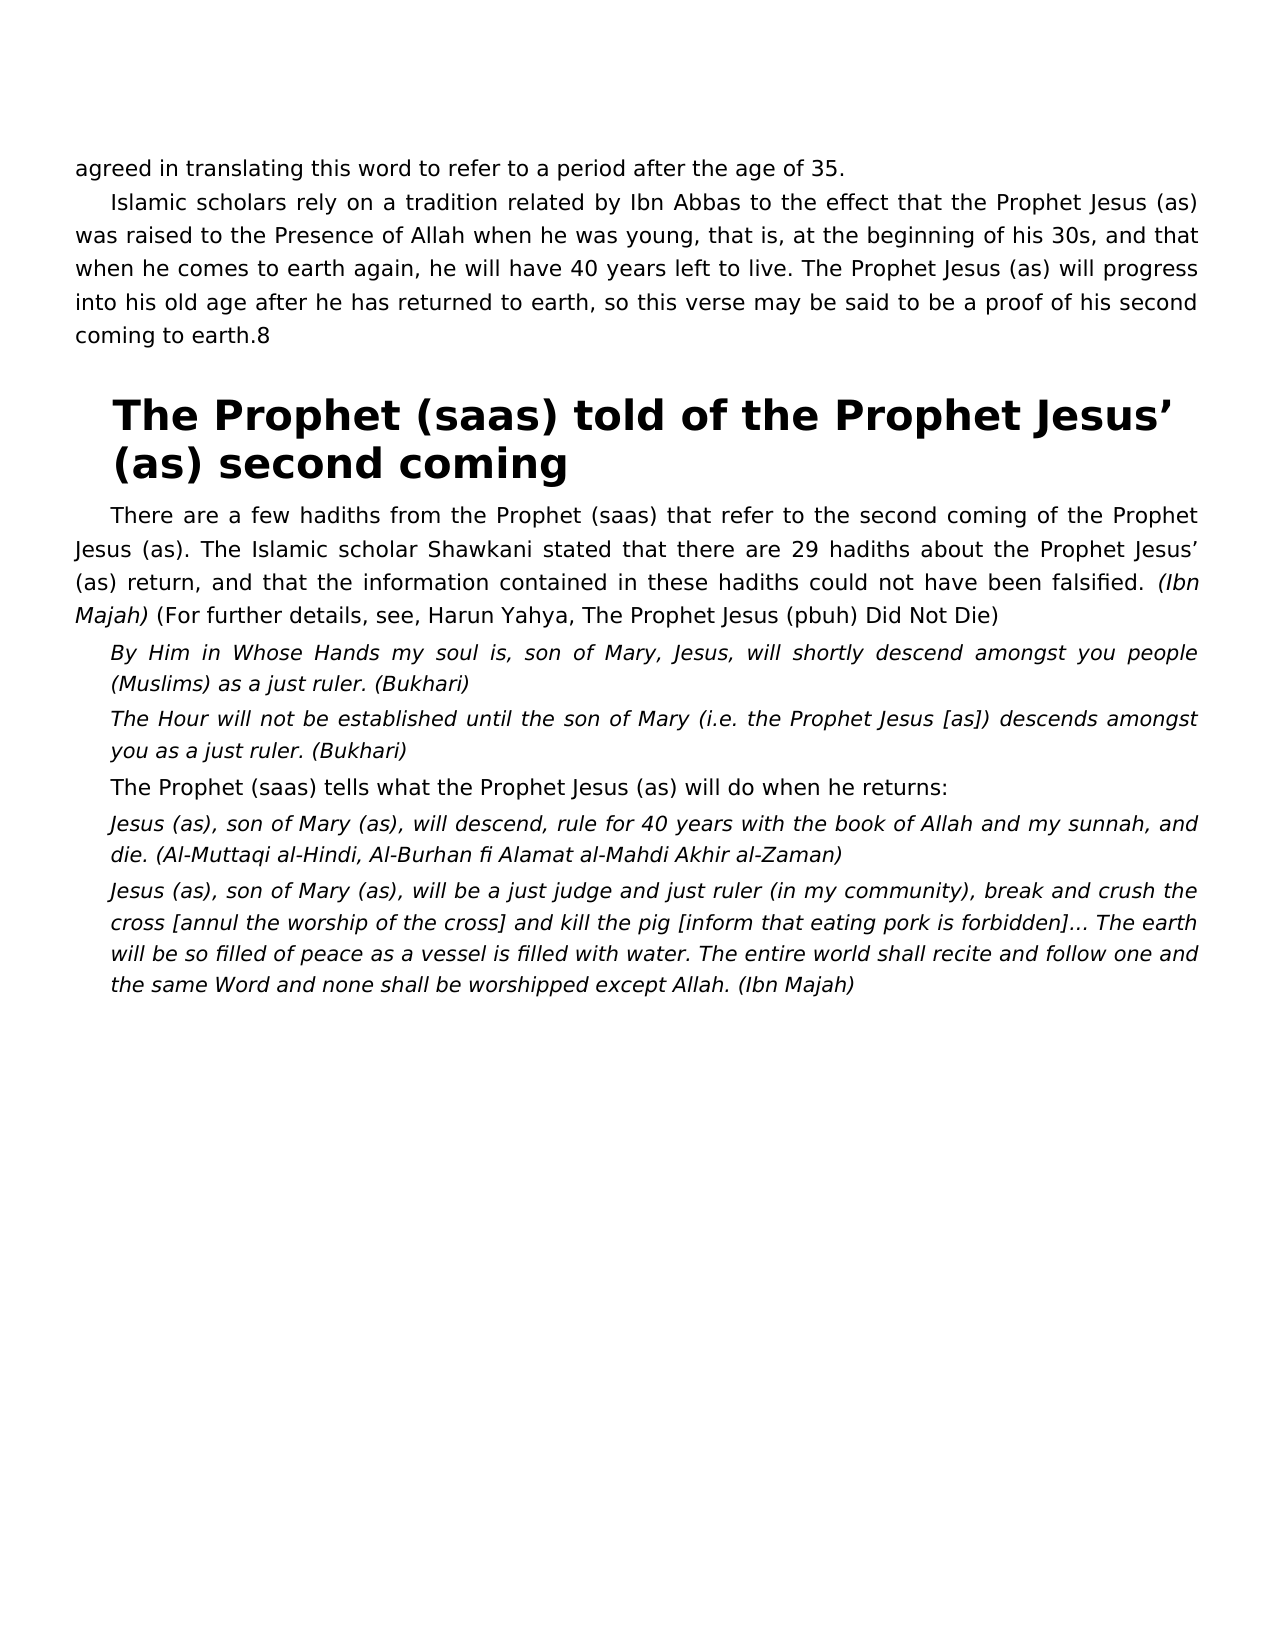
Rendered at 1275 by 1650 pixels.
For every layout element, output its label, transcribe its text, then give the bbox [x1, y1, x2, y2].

text The Prophet (saas) tells what the Prophet Jesus (as) will do when he returns: [75, 769, 1200, 802]
text Islamic scholars rely on a tradition related by Ibn Abbas to the effect that the Prophet Jesus (as) was raised to the Presence of Allah when he was young, that is, at the beginning of his 30s, and that when he comes to earth again, he will have 40 years left to live. The Prophet Jesus (as) will progress into his old age after he has returned to earth, so this verse may be said to be a proof of his second coming to earth.8 [75, 183, 1200, 350]
text The Hour will not be established until the son of Mary (i.e. the Prophet Jesus [as]) descends amongst you as a just ruler. (Bukhari) [110, 702, 1200, 764]
text There are a few hadiths from the Prophet (saas) that refer to the second coming of the Prophet Jesus (as). The Islamic scholar Shawkani stated that there are 29 hadiths about the Prophet Jesus’ (as) return, and that the information contained in these hadiths could not have been falsified. (Ibn Majah) (For further details, see, Harun Yahya, The Prophet Jesus (pbuh) Did Not Die) [75, 497, 1200, 630]
text agreed in translating this word to refer to a period after the age of 35. [75, 150, 1200, 183]
text Jesus (as), son of Mary (as), will descend, rule for 40 years with the book of Allah and my sunnah, and die. (Al-Muttaqi al-Hindi, Al-Burhan fi Alamat al-Mahdi Akhir al-Zaman) [110, 807, 1200, 869]
text By Him in Whose Hands my soul is, son of Mary, Jesus, will shortly descend amongst you people (Muslims) as a just ruler. (Bukhari) [110, 635, 1200, 697]
subtitle The Prophet (saas) told of the Prophet Jesus’ (as) second coming [112, 392, 1200, 489]
text Jesus (as), son of Mary (as), will be a just judge and just ruler (in my community), break and crush the cross [annul the worship of the cross] and kill the pig [inform that eating pork is forbidden]... The earth will be so filled of peace as a vessel is filled with water. The entire world shall recite and follow one and the same Word and none shall be worshipped except Allah. (Ibn Majah) [110, 874, 1200, 999]
